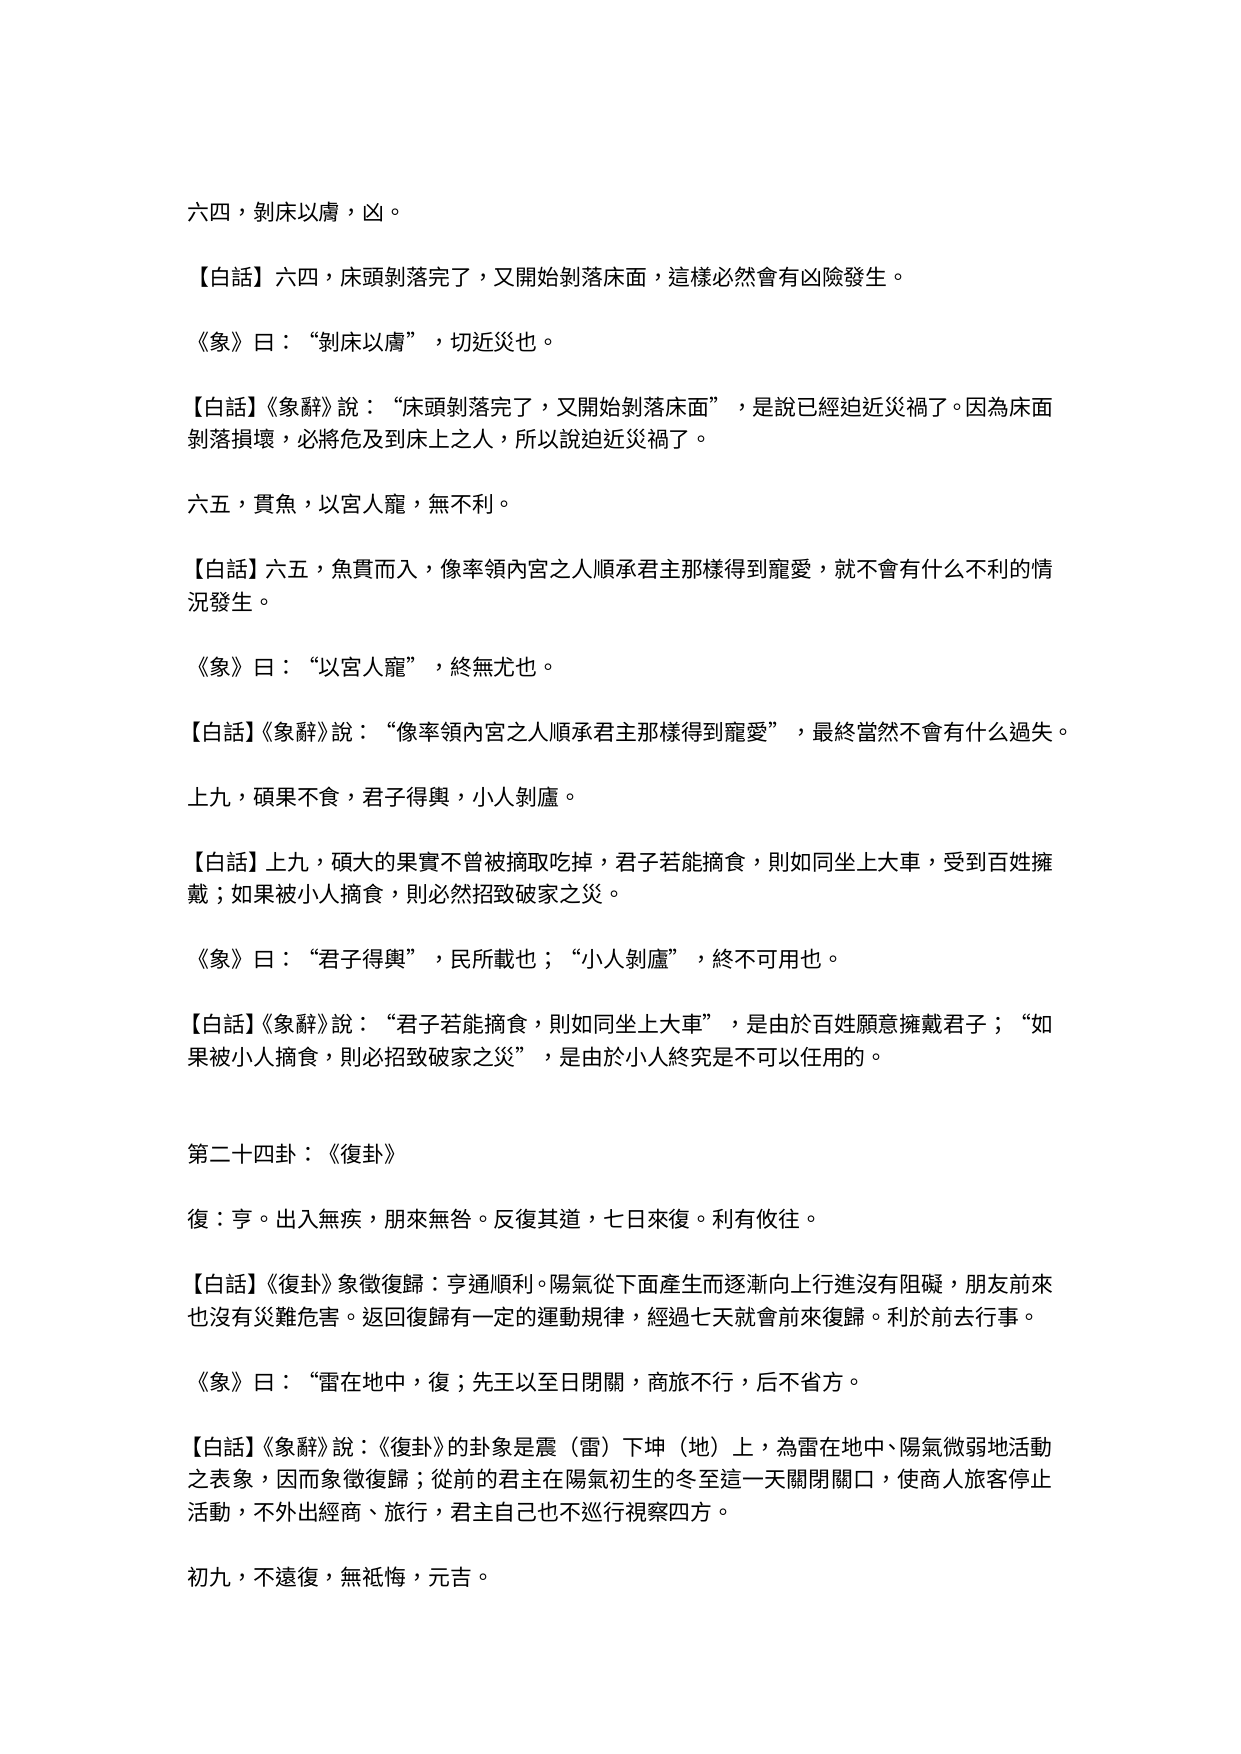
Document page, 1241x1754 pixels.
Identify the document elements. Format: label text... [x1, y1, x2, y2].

text 【白話】《復卦》象徵復歸：亨通順利。陽氣從下面產生而逐漸向上行進沒有阻礙，朋友前來也沒有災難危害。返回復歸有一定的運動規律，經過七天就會前來復歸。利於前去行事。 [187, 1267, 1053, 1332]
text 第二十四卦：《復卦》 [187, 1137, 1053, 1169]
text 《象》曰：“雷在地中，復；先王以至日閉關，商旅不行，后不省方。 [187, 1364, 1053, 1397]
text 上九，碩果不食，君子得輿，小人剝廬。 [187, 779, 1053, 812]
text 【白話】《象辭》說：“君子若能摘食，則如同坐上大車”，是由於百姓願意擁戴君子；“如果被小人摘食，則必招致破家之災”，是由於小人終究是不可以任用的。 [187, 1007, 1053, 1072]
text 《象》曰：“君子得輿”，民所載也；“小人剝廬”，終不可用也。 [187, 942, 1053, 974]
text 【白話】六五，魚貫而入，像率領內宮之人順承君主那樣得到寵愛，就不會有什么不利的情況發生。 [187, 552, 1053, 617]
text 【白話】《象辭》說：“床頭剝落完了，又開始剝落床面”，是說已經迫近災禍了。因為床面剝落損壞，必將危及到床上之人，所以說迫近災禍了。 [187, 389, 1053, 454]
text 《象》曰：“剝床以膚”，切近災也。 [187, 324, 1053, 357]
text 六五，貫魚，以宮人寵，無不利。 [187, 487, 1053, 519]
text 六四，剝床以膚，凶。 [187, 194, 1053, 227]
text 初九，不遠復，無祗悔，元吉。 [187, 1559, 1053, 1592]
text 【白話】上九，碩大的果實不曾被摘取吃掉，君子若能摘食，則如同坐上大車，受到百姓擁戴；如果被小人摘食，則必然招致破家之災。 [187, 844, 1053, 909]
text 【白話】《象辭》說：“像率領內宮之人順承君主那樣得到寵愛”，最終當然不會有什么過失。 [187, 714, 1053, 747]
text 【白話】《象辭》說：《復卦》的卦象是震（雷）下坤（地）上，為雷在地中、陽氣微弱地活動之表象，因而象徵復歸；從前的君主在陽氣初生的冬至這一天關閉關口，使商人旅客停止活動，不外出經商、旅行，君主自己也不巡行視察四方。 [187, 1429, 1053, 1527]
text 【白話】六四，床頭剝落完了，又開始剝落床面，這樣必然會有凶險發生。 [187, 259, 1053, 292]
text 復：亨。出入無疾，朋來無咎。反復其道，七日來復。利有攸往。 [187, 1202, 1053, 1234]
text 《象》曰：“以宮人寵”，終無尤也。 [187, 649, 1053, 682]
